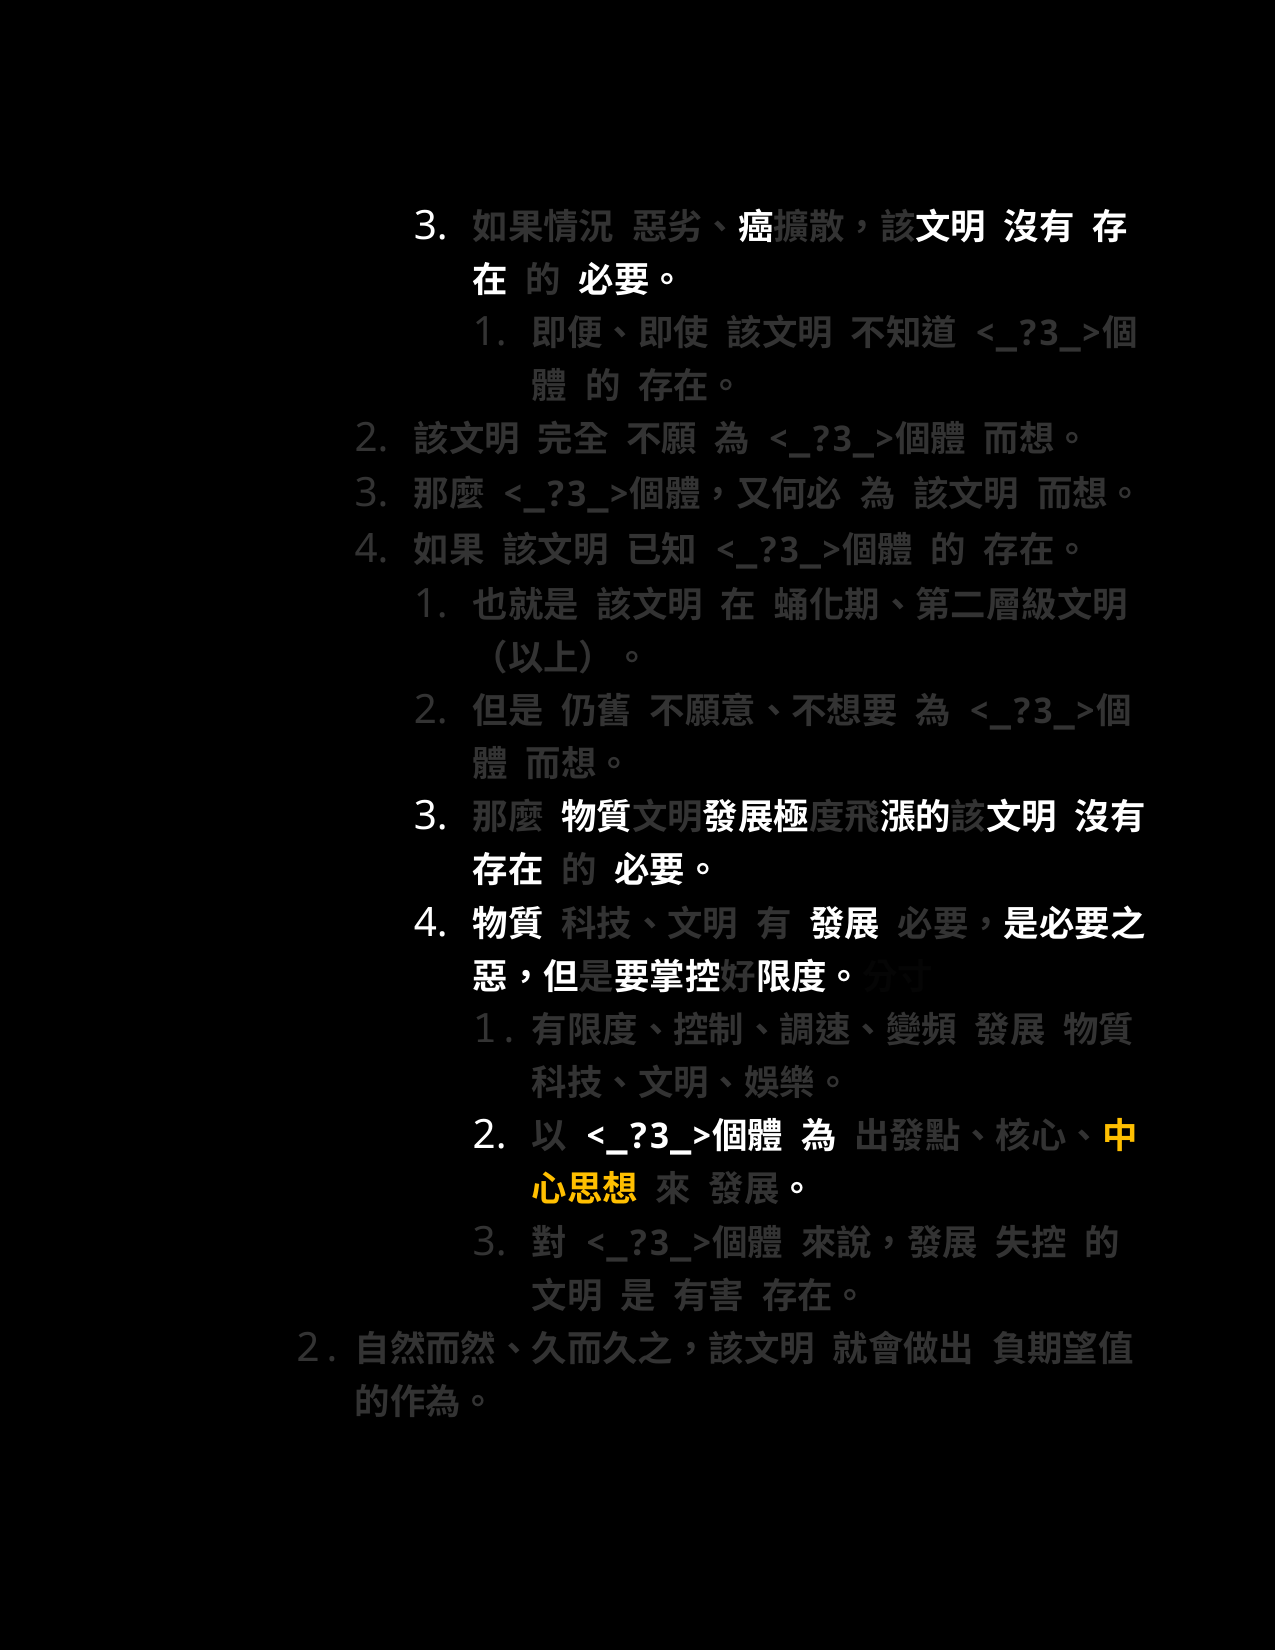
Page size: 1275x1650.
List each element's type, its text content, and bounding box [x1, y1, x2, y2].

list 該文明 完全 不願 為 <_?3_>個體 而想。 [354, 408, 1157, 464]
list 以 <_?3_>個體 為 出發點、核心、中心思想 來 發展。 [472, 1106, 1157, 1212]
list 對 <_?3_>個體 來說，發展 失控 的 文明 是 有害 存在。 [472, 1212, 1157, 1318]
list 物質 科技、文明 有 發展 必要，是必要之惡，但是要掌控好限度。分寸 [413, 893, 1157, 999]
list 自然而然、久而久之，該文明 就會做出 負期望值的作為。 [295, 1318, 1157, 1425]
list 也就是 該文明 在 蛹化期、第二層級文明（以上）。 [413, 574, 1157, 680]
list 即便、即使 該文明 不知道 <_?3_>個體 的 存在。 [472, 302, 1157, 408]
list 那麼 <_?3_>個體，又何必 為 該文明 而想。 [354, 464, 1157, 519]
list 如果 該文明 已知 <_?3_>個體 的 存在。 [354, 519, 1157, 574]
list 那麼 物質文明發展極度飛漲的該文明 沒有 存在 的 必要。 [413, 787, 1157, 893]
list 如果情況 惡劣、癌擴散，該文明 沒有 存在 的 必要。 [413, 196, 1157, 302]
list 但是 仍舊 不願意、不想要 為 <_?3_>個體 而想。 [413, 680, 1157, 787]
list 有限度、控制、調速、變頻 發展 物質 科技、文明、娛樂。 [472, 999, 1157, 1106]
